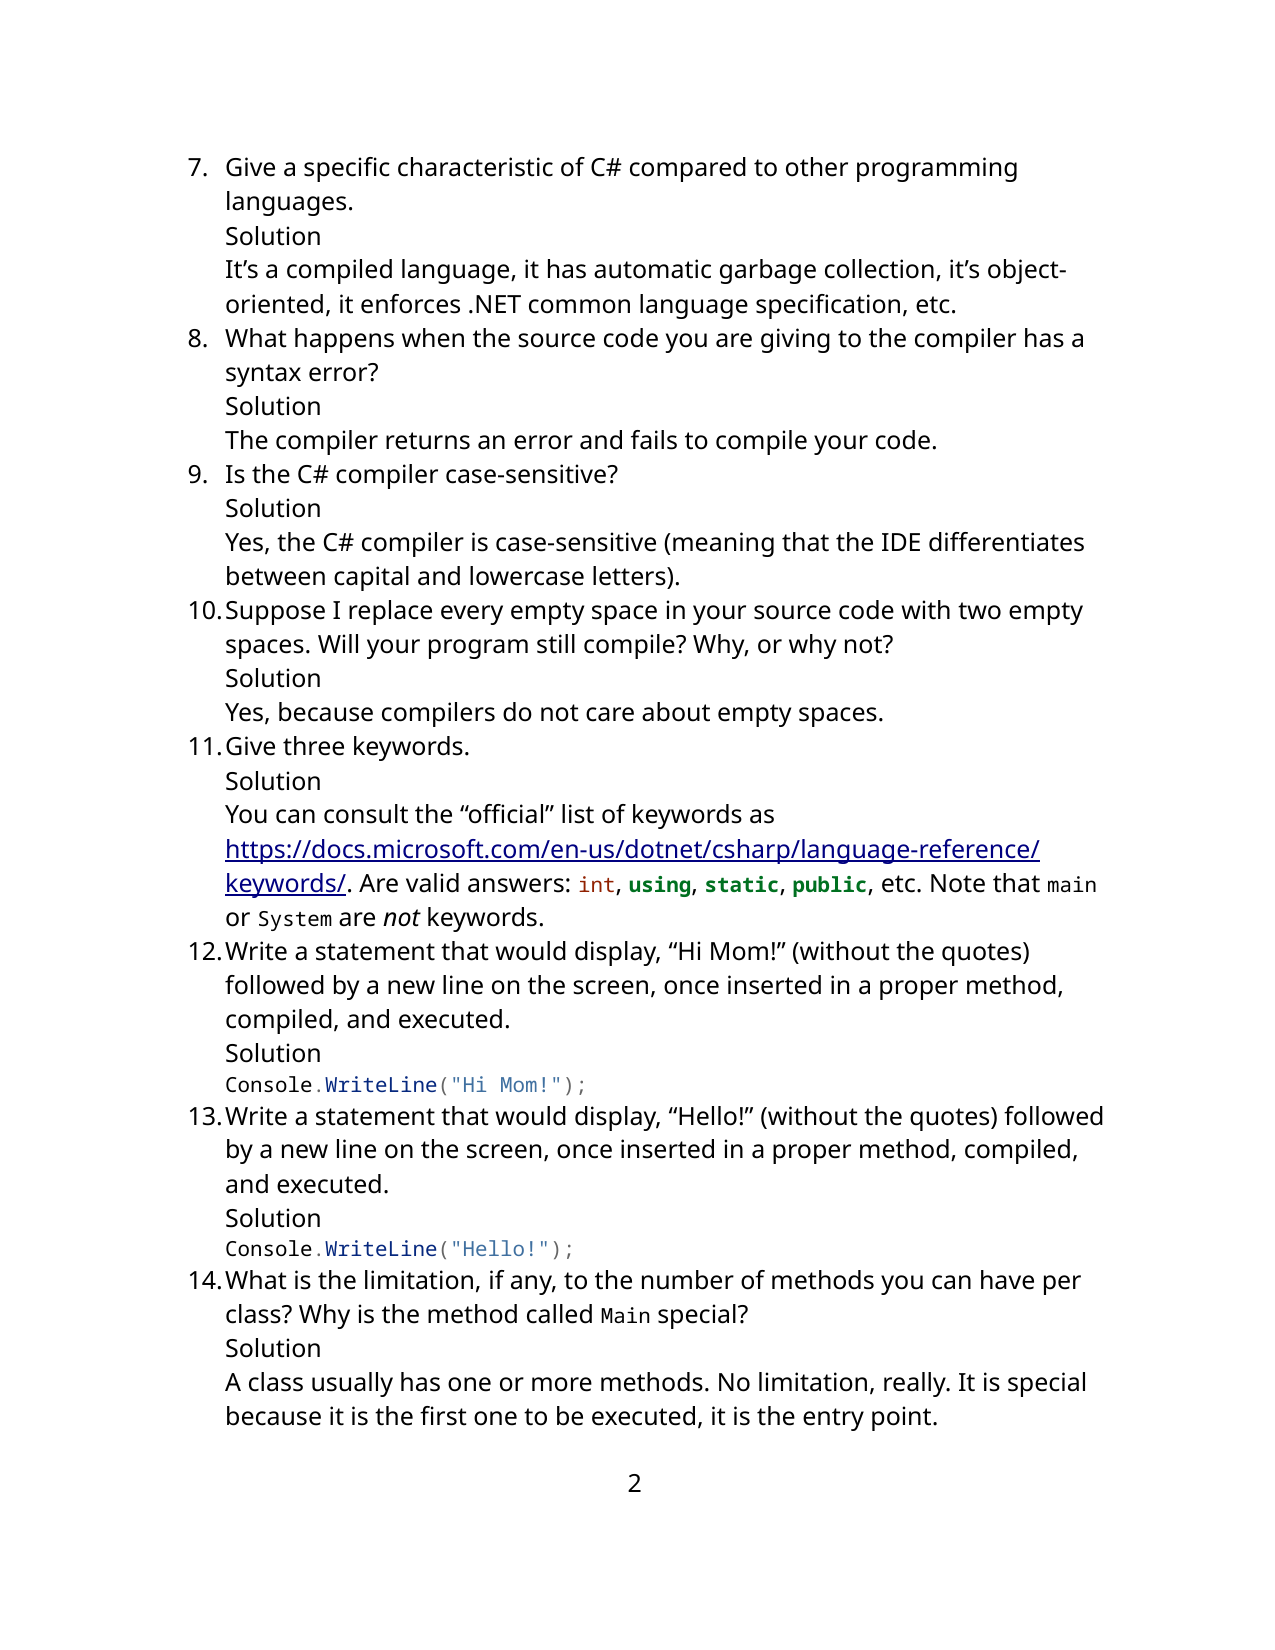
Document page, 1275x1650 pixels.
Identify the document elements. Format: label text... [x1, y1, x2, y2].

list Yes, the C# compiler is case-sensitive (meaning that the IDE differentiates between capital and lowercase letters). [187, 525, 1125, 593]
list Solution [187, 661, 1125, 695]
list Give three keywords. [187, 729, 1125, 763]
list What is the limitation, if any, to the number of methods you can have per class? Why is the method called Main special? [187, 1263, 1125, 1331]
list Console.WriteLine("Hi Mom!"); [187, 1070, 1125, 1098]
list Solution [187, 763, 1125, 797]
list Solution [187, 1036, 1125, 1070]
list Give a specific characteristic of C# compared to other programming languages. [187, 150, 1125, 218]
list Solution [187, 1200, 1125, 1234]
list Is the C# compiler case-sensitive? [187, 457, 1125, 491]
list Solution [187, 1331, 1125, 1365]
list Write a statement that would display, “Hi Mom!” (without the quotes) followed by a new line on the screen, once inserted in a proper method, compiled, and executed. [187, 933, 1125, 1036]
list The compiler returns an error and fails to compile your code. [187, 422, 1125, 457]
list Write a statement that would display, “Hello!” (without the quotes) followed by a new line on the screen, once inserted in a proper method, compiled, and executed. [187, 1098, 1125, 1200]
list Solution [187, 388, 1125, 422]
list Solution [187, 218, 1125, 252]
list A class usually has one or more methods. No limitation, really. It is special because it is the first one to be executed, it is the entry point. [187, 1365, 1125, 1433]
list Yes, because compilers do not care about empty spaces. [187, 695, 1125, 729]
list You can consult the “official” list of keywords as https://docs.microsoft.com/en-us/dotnet/csharp/language-reference/keywords/. Are valid answers: int, using, static, public, etc. Note that main or System are not keywords. [187, 797, 1125, 933]
list Console.WriteLine("Hello!"); [187, 1234, 1125, 1263]
list It’s a compiled language, it has automatic garbage collection, it’s object-oriented, it enforces .NET common language specification, etc. [187, 252, 1125, 320]
list Suppose I replace every empty space in your source code with two empty spaces. Will your program still compile? Why, or why not? [187, 593, 1125, 661]
list Solution [187, 491, 1125, 525]
list What happens when the source code you are giving to the compiler has a syntax error? [187, 320, 1125, 388]
